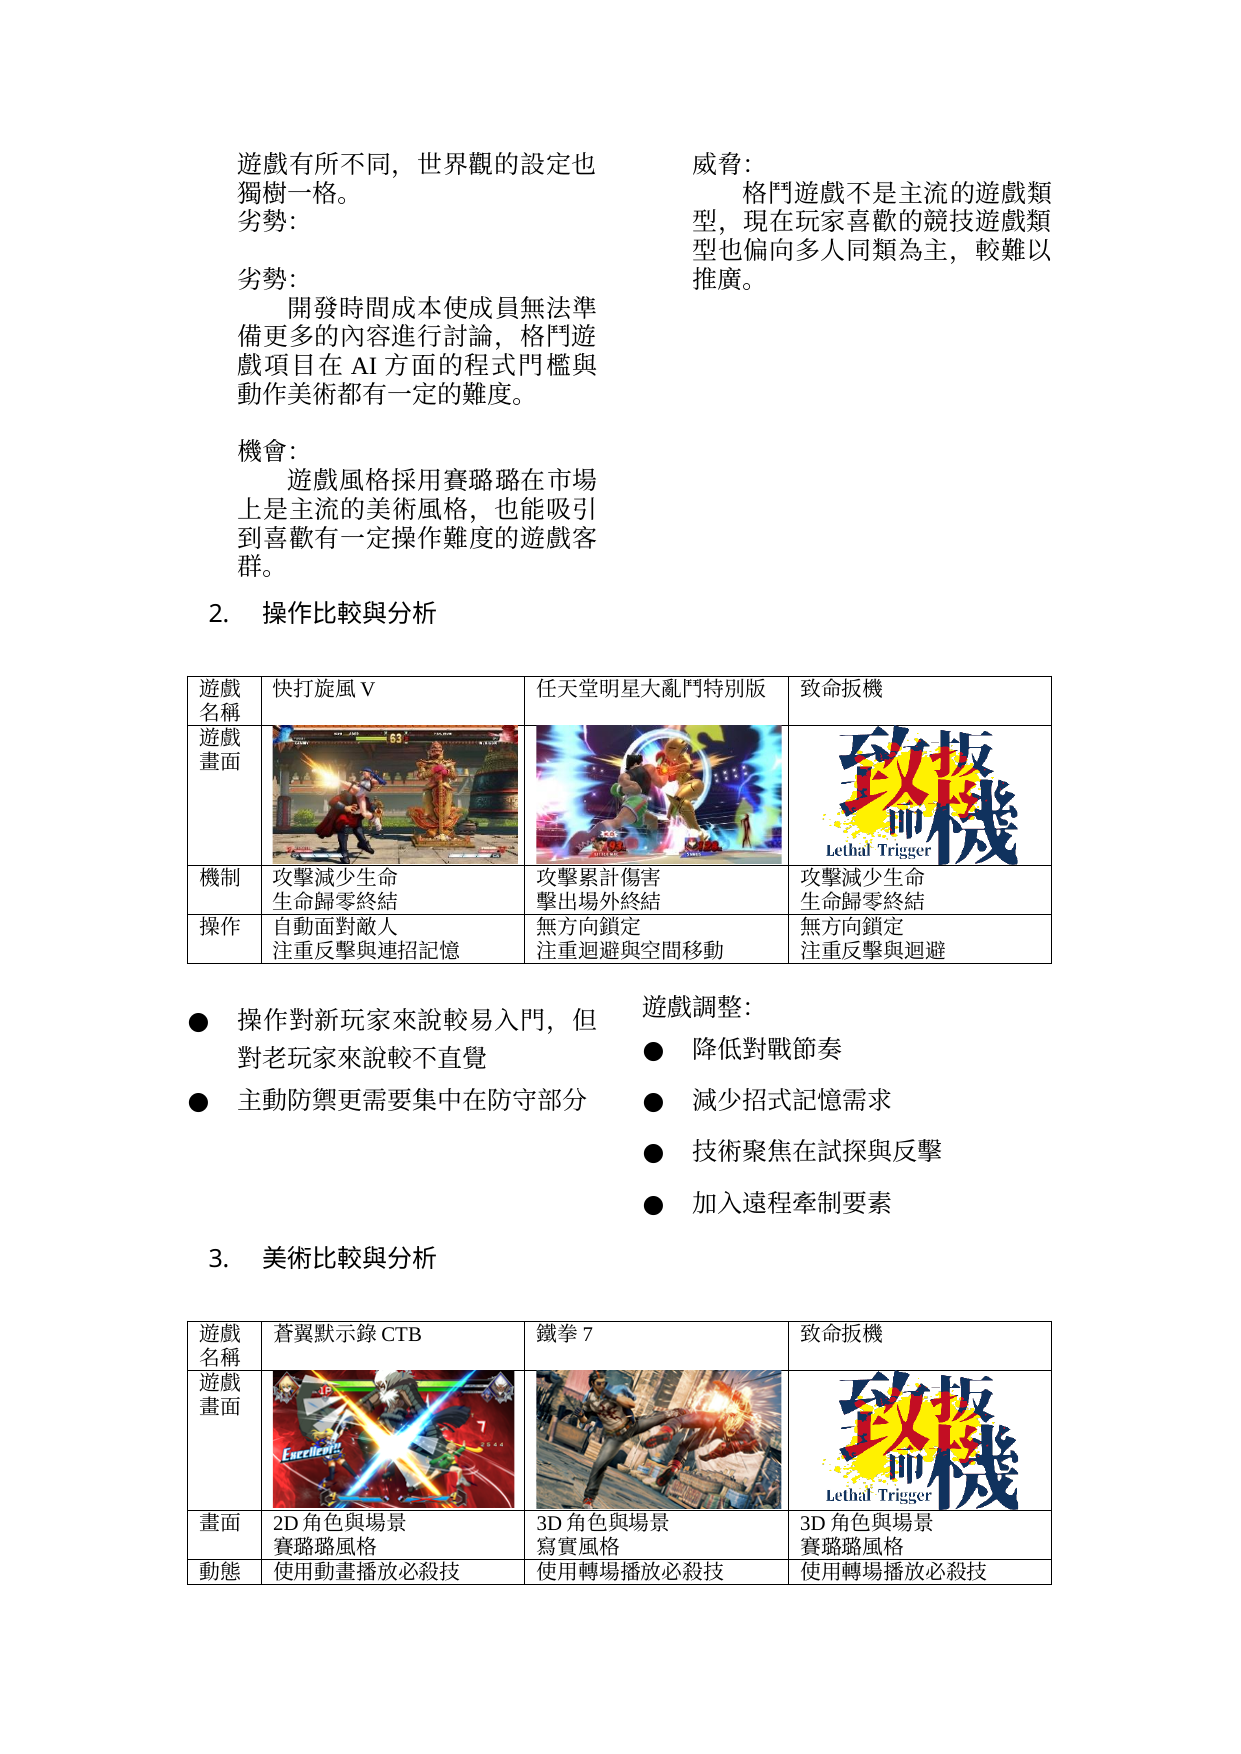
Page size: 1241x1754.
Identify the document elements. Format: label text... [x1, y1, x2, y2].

text 劣勢： [237, 265, 598, 294]
text 開發時間成本使成員無法準備更多的內容進行討論，格鬥遊戲項目在AI方面的程式門檻與動作美術都有一定的難度。 [237, 294, 598, 409]
table_header 蒼翼默示錄CTB [262, 1322, 524, 1370]
text 遊戲風格採用賽璐璐在市場上是主流的美術風格，也能吸引到喜歡有一定操作難度的遊戲客群。 [237, 466, 598, 581]
table_header 鐵拳7 [525, 1322, 788, 1370]
table_header 遊戲名稱 [188, 677, 261, 725]
table_cell 攻擊減少生命 生命歸零終結 [262, 866, 524, 914]
table_cell 無方向鎖定 注重反擊與迴避 [789, 915, 1051, 963]
table_cell 使用動畫播放必殺技 [262, 1560, 524, 1584]
table_cell 動態 [188, 1560, 261, 1584]
table_cell 無方向鎖定 注重迴避與空間移動 [525, 915, 788, 963]
table_cell 畫面 [188, 1511, 261, 1559]
picture [822, 725, 1018, 865]
table_header 任天堂明星大亂鬥特別版 [525, 677, 788, 725]
text 遊戲調整： [642, 993, 1053, 1021]
table_cell 攻擊累計傷害 擊出場外終結 [525, 866, 788, 914]
table_cell [262, 1371, 524, 1510]
table_cell [518, 726, 524, 864]
table_cell 自動面對敵人 注重反擊與連招記憶 [262, 915, 524, 963]
subtitle 美術比較與分析 [187, 1239, 1053, 1275]
table_cell [789, 1371, 822, 1510]
table_header 致命扳機 [789, 677, 1051, 725]
table_cell 遊戲畫面 [188, 726, 261, 864]
table_cell [262, 726, 272, 864]
subtitle 操作比較與分析 [187, 594, 1053, 630]
table_cell 攻擊減少生命 生命歸零終結 [789, 866, 1051, 914]
text 劣勢： [237, 207, 598, 236]
text 威脅： [642, 150, 1053, 179]
picture [536, 725, 782, 864]
table_cell [1019, 1371, 1051, 1510]
picture [272, 725, 518, 864]
text 機會： [187, 437, 598, 466]
text 格鬥遊戲不是主流的遊戲類型，現在玩家喜歡的競技遊戲類型也偏向多人同類為主，較難以推廣。 [692, 179, 1053, 294]
table_cell [789, 726, 822, 864]
table_cell 3D角色與場景 賽璐璐風格 [789, 1511, 1051, 1559]
list 減少招式記憶需求 [642, 1073, 1053, 1124]
table_header 快打旋風V [262, 677, 524, 725]
list 降低對戰節奏 [642, 1021, 1053, 1073]
table_cell 機制 [188, 866, 261, 914]
table_cell 使用轉場播放必殺技 [789, 1560, 1051, 1584]
table_cell 2D角色與場景 賽璐璐風格 [262, 1511, 524, 1559]
table_cell [1018, 726, 1051, 864]
picture [272, 1370, 515, 1508]
list 主動防禦更需要集中在防守部分 [187, 1073, 598, 1124]
table_cell 使用轉場播放必殺技 [525, 1560, 788, 1584]
picture [536, 1370, 782, 1509]
picture [822, 1370, 1019, 1510]
list 加入遠程牽制要素 [642, 1175, 1053, 1226]
list 技術聚焦在試探與反擊 [642, 1124, 1053, 1175]
table_cell [782, 726, 788, 864]
table_cell [525, 1371, 788, 1510]
table_cell 3D角色與場景 寫實風格 [525, 1511, 788, 1559]
list 操作對新玩家來說較易入門，但對老玩家來說較不直覺 [187, 993, 598, 1073]
table_cell 操作 [188, 915, 261, 963]
table_cell 遊戲畫面 [188, 1371, 261, 1510]
table_cell [525, 726, 536, 864]
text 遊戲有所不同，世界觀的設定也獨樹一格。 [237, 150, 598, 207]
table_header 致命扳機 [789, 1322, 1051, 1370]
table_header 遊戲名稱 [188, 1322, 261, 1370]
